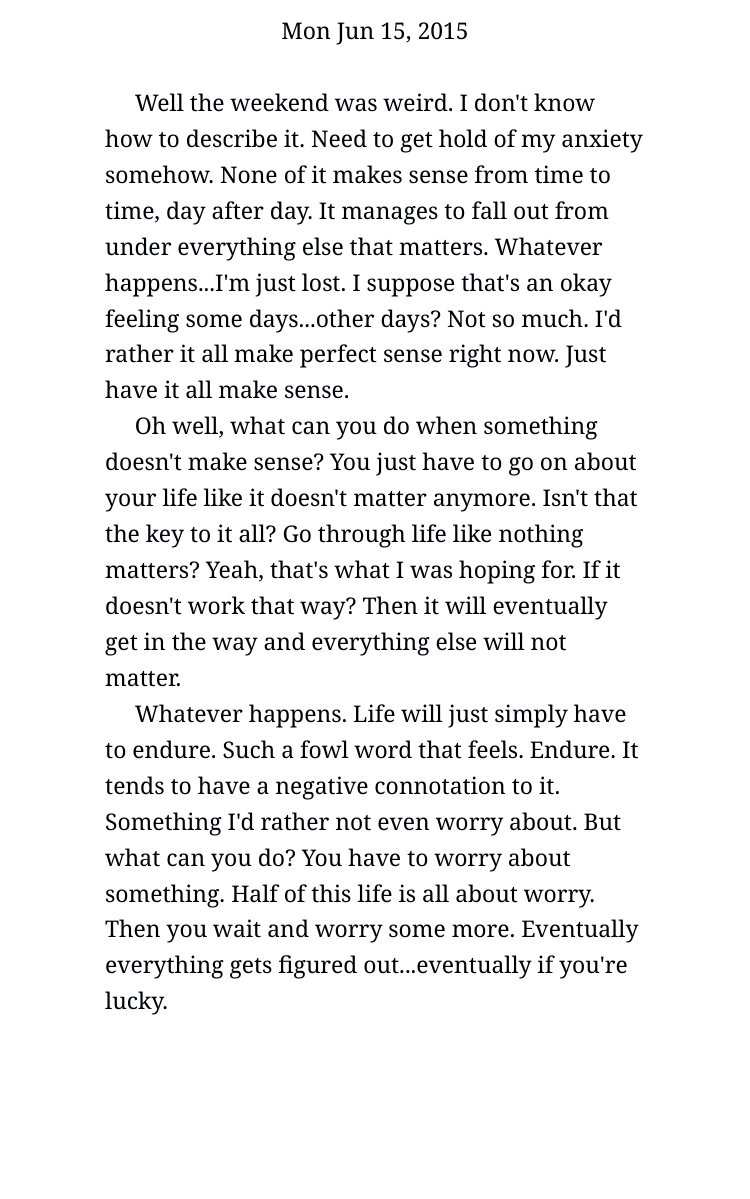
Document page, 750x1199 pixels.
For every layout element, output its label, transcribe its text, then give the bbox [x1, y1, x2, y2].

text Oh well, what can you do when something doesn't make sense? You just have to go on about your life like it doesn't matter anymore. Isn't that the key to it all? Go through life like nothing matters? Yeah, that's what I was hoping for. If it doesn't work that way? Then it will eventually get in the way and everything else will not matter. [105, 410, 645, 693]
text Whatever happens. Life will just simply have to endure. Such a fowl word that feels. Endure. It tends to have a negative connotation to it. Something I'd rather not even worry about. But what can you do? You have to worry about something. Half of this life is all about worry. Then you wait and worry some more. Eventually everything gets figured out...eventually if you're lucky. [105, 698, 645, 1017]
text Mon Jun 15, 2015 [105, 15, 645, 46]
text Well the weekend was weird. I don't know how to describe it. Need to get hold of my anxiety somehow. None of it makes sense from time to time, day after day. It manages to fall out from under everything else that matters. Whatever happens...I'm just lost. I suppose that's an okay feeling some days...other days? Not so much. I'd rather it all make perfect sense right now. Just have it all make sense. [105, 87, 645, 406]
